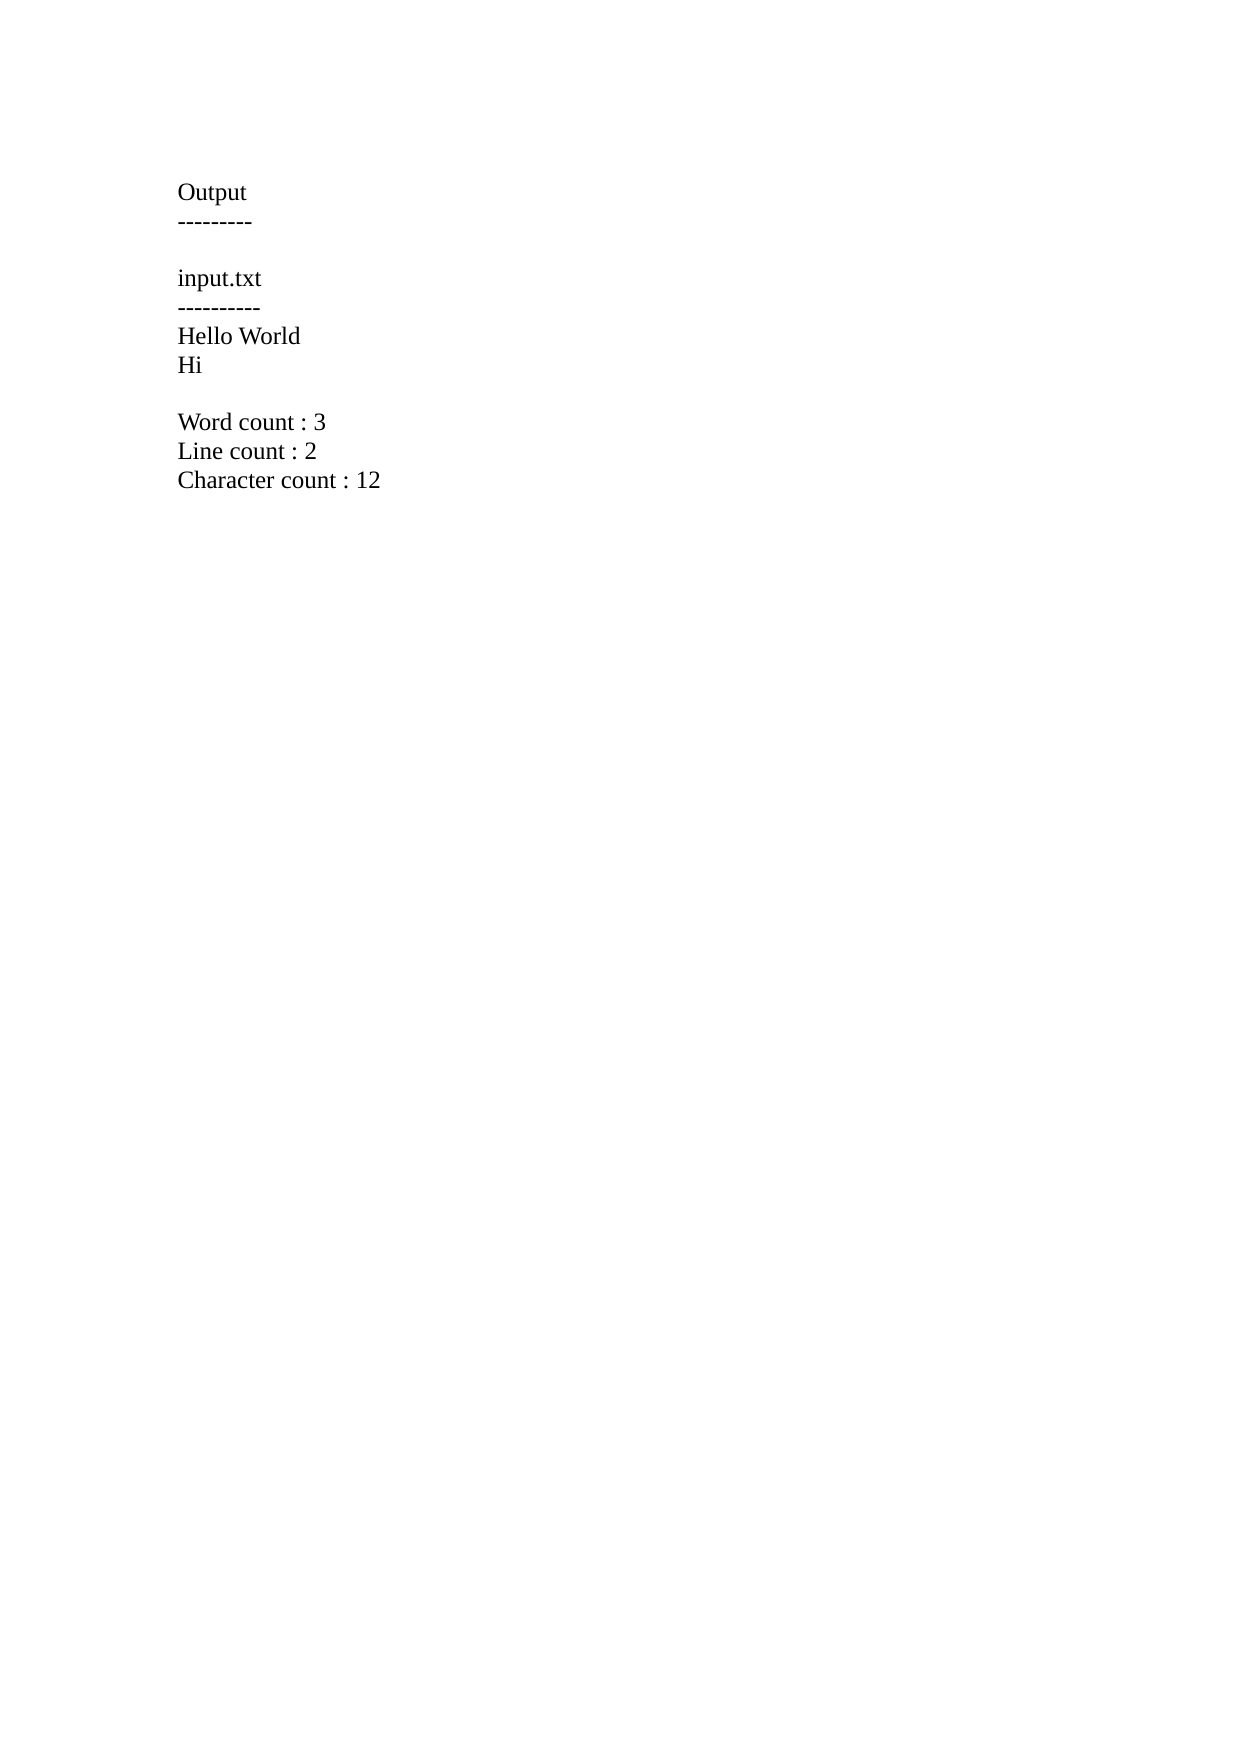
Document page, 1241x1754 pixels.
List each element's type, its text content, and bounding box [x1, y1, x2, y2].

text Output [177, 177, 1063, 206]
text Hello World [177, 321, 1063, 350]
text Line count : 2 [177, 436, 1063, 465]
text ---------- [177, 292, 1063, 321]
text input.txt [177, 263, 1063, 292]
text Word count : 3 [177, 407, 1063, 436]
text Hi [177, 350, 1063, 378]
text Character count : 12 [177, 465, 1063, 493]
text --------- [177, 206, 1063, 235]
